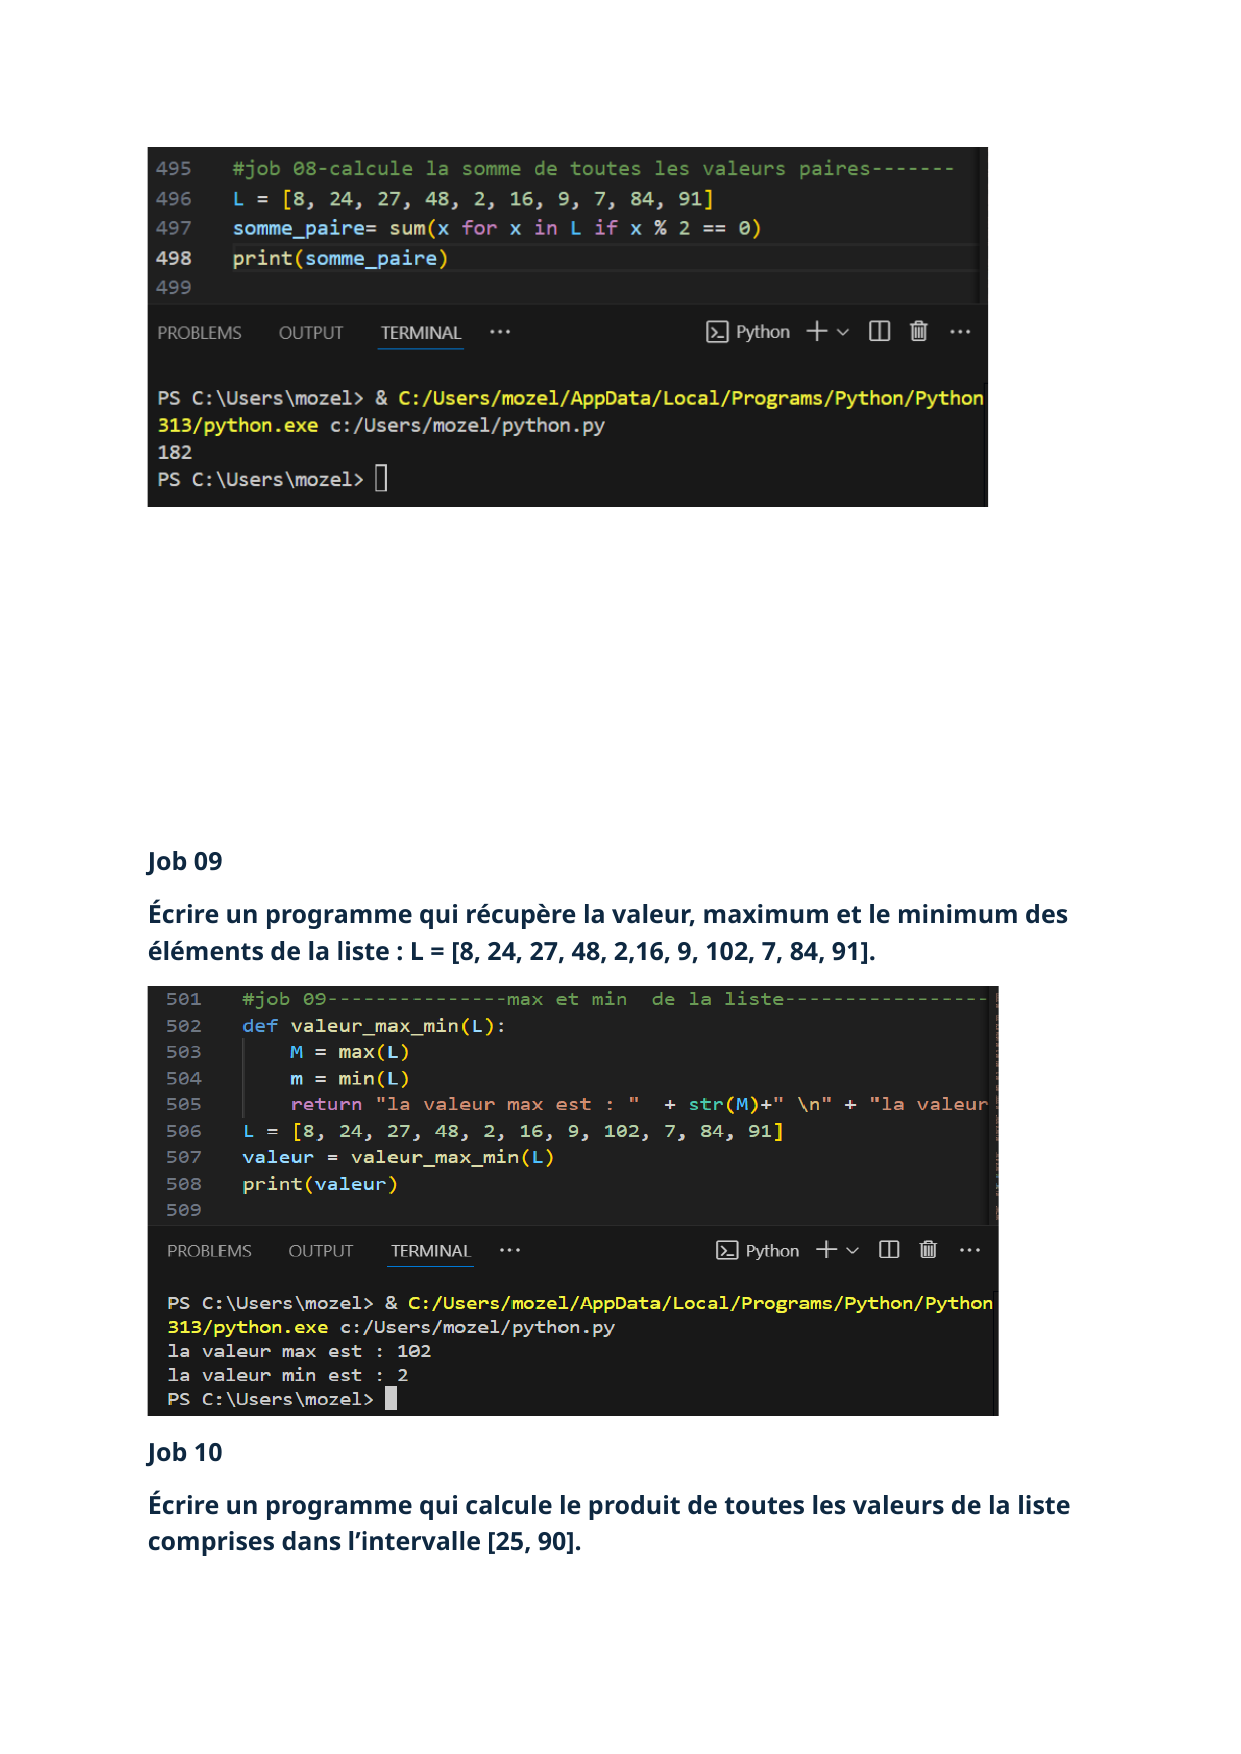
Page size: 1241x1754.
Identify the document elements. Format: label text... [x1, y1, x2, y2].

text Écrire un programme qui calcule le produit de toutes les valeurs de la liste comprises dans l’intervalle [25, 90]. [148, 1487, 1093, 1558]
text Écrire un programme qui récupère la valeur, maximum et le minimum des éléments de la liste : L = [8, 24, 27, 48, 2,16, 9, 102, 7, 84, 91]. [148, 897, 1093, 967]
text Job 10 [148, 1434, 1093, 1468]
text Job 09 [148, 844, 1093, 878]
